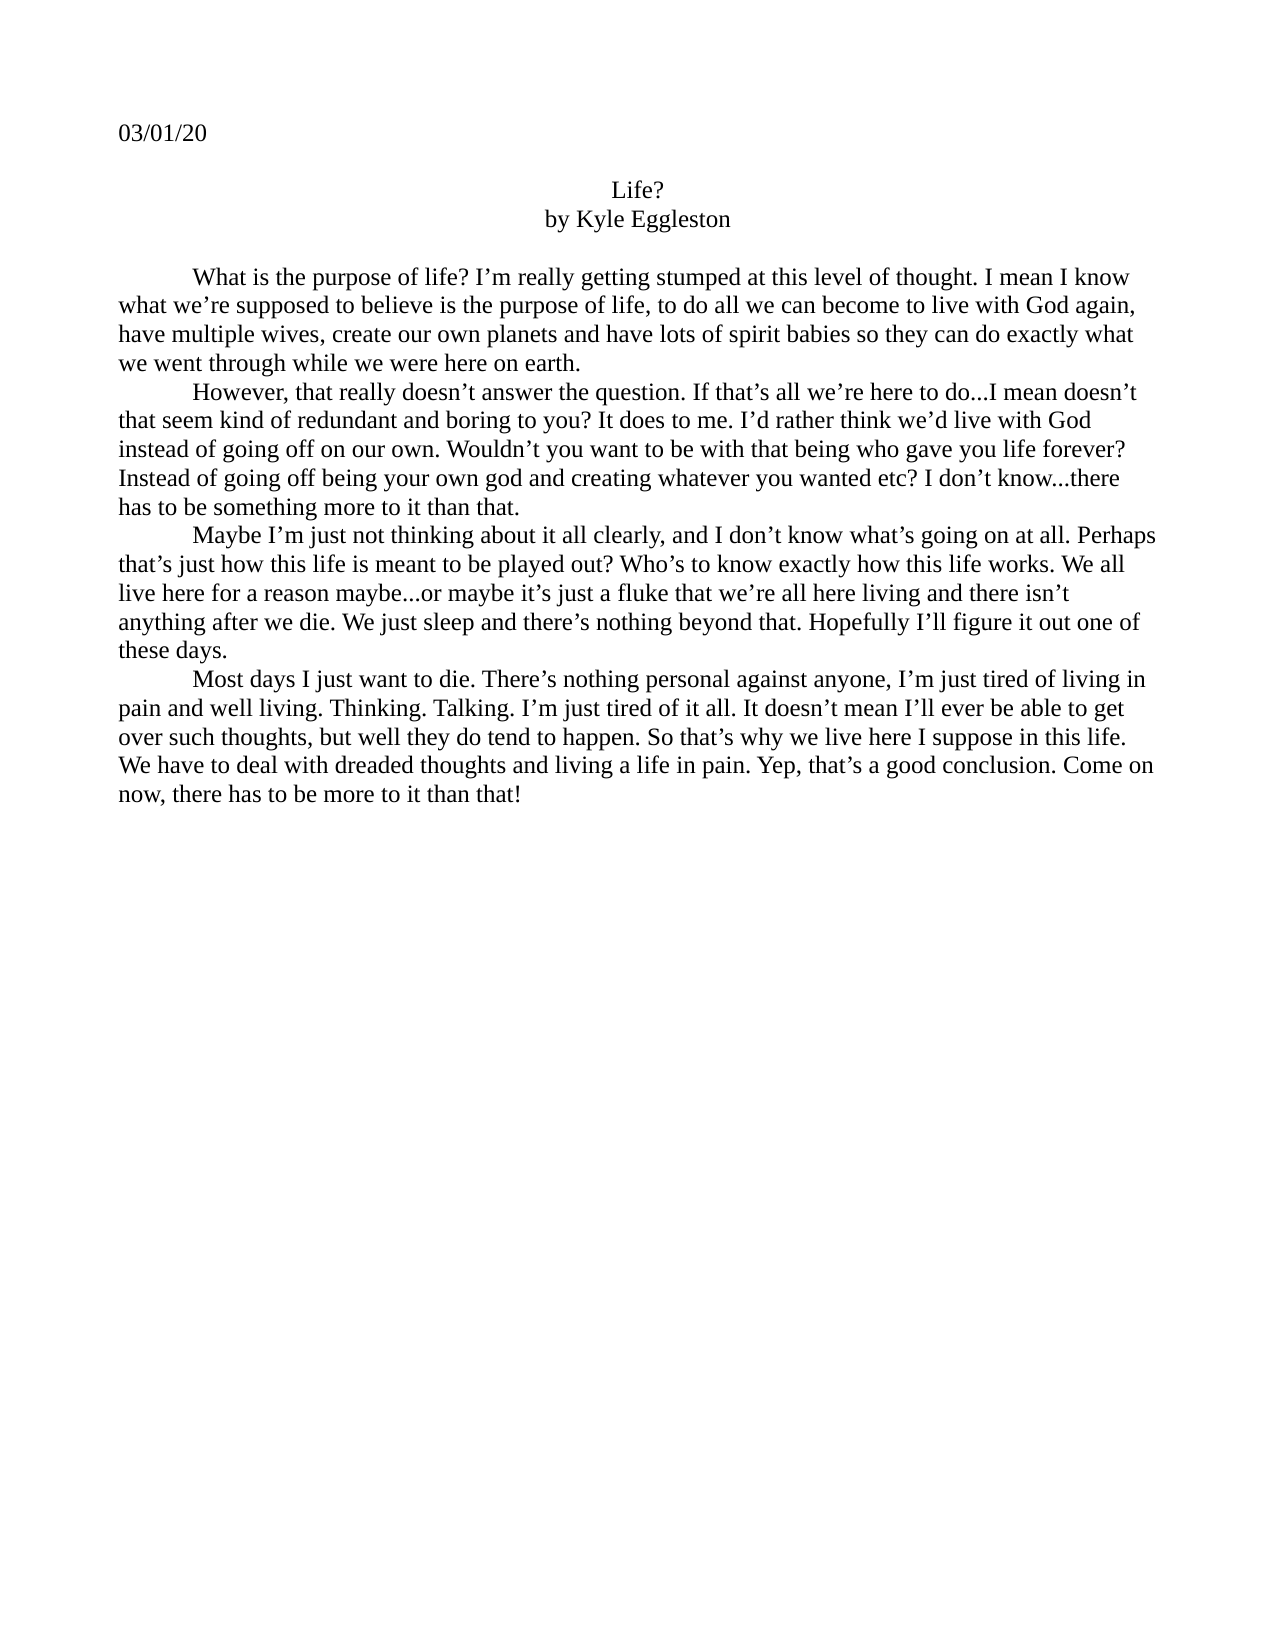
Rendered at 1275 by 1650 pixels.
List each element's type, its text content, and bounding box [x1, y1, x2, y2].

text 03/01/20 [118, 118, 1157, 147]
text However, that really doesn’t answer the question. If that’s all we’re here to do...I mean doesn’t that seem kind of redundant and boring to you? It does to me. I’d rather think we’d live with God instead of going off on our own. Wouldn’t you want to be with that being who gave you life forever? Instead of going off being your own god and creating whatever you wanted etc? I don’t know...there has to be something more to it than that. [118, 377, 1157, 521]
text Most days I just want to die. There’s nothing personal against anyone, I’m just tired of living in pain and well living. Thinking. Talking. I’m just tired of it all. It doesn’t mean I’ll ever be able to get over such thoughts, but well they do tend to happen. So that’s why we live here I suppose in this life. We have to deal with dreaded thoughts and living a life in pain. Yep, that’s a good conclusion. Come on now, there has to be more to it than that! [118, 664, 1157, 808]
text Maybe I’m just not thinking about it all clearly, and I don’t know what’s going on at all. Perhaps that’s just how this life is meant to be played out? Who’s to know exactly how this life works. We all live here for a reason maybe...or maybe it’s just a fluke that we’re all here living and there isn’t anything after we die. We just sleep and there’s nothing beyond that. Hopefully I’ll figure it out one of these days. [118, 521, 1157, 664]
text by Kyle Eggleston [118, 204, 1157, 233]
text What is the purpose of life? I’m really getting stumped at this level of thought. I mean I know what we’re supposed to believe is the purpose of life, to do all we can become to live with God again, have multiple wives, create our own planets and have lots of spirit babies so they can do exactly what we went through while we were here on earth. [118, 262, 1157, 377]
text Life? [118, 176, 1157, 204]
